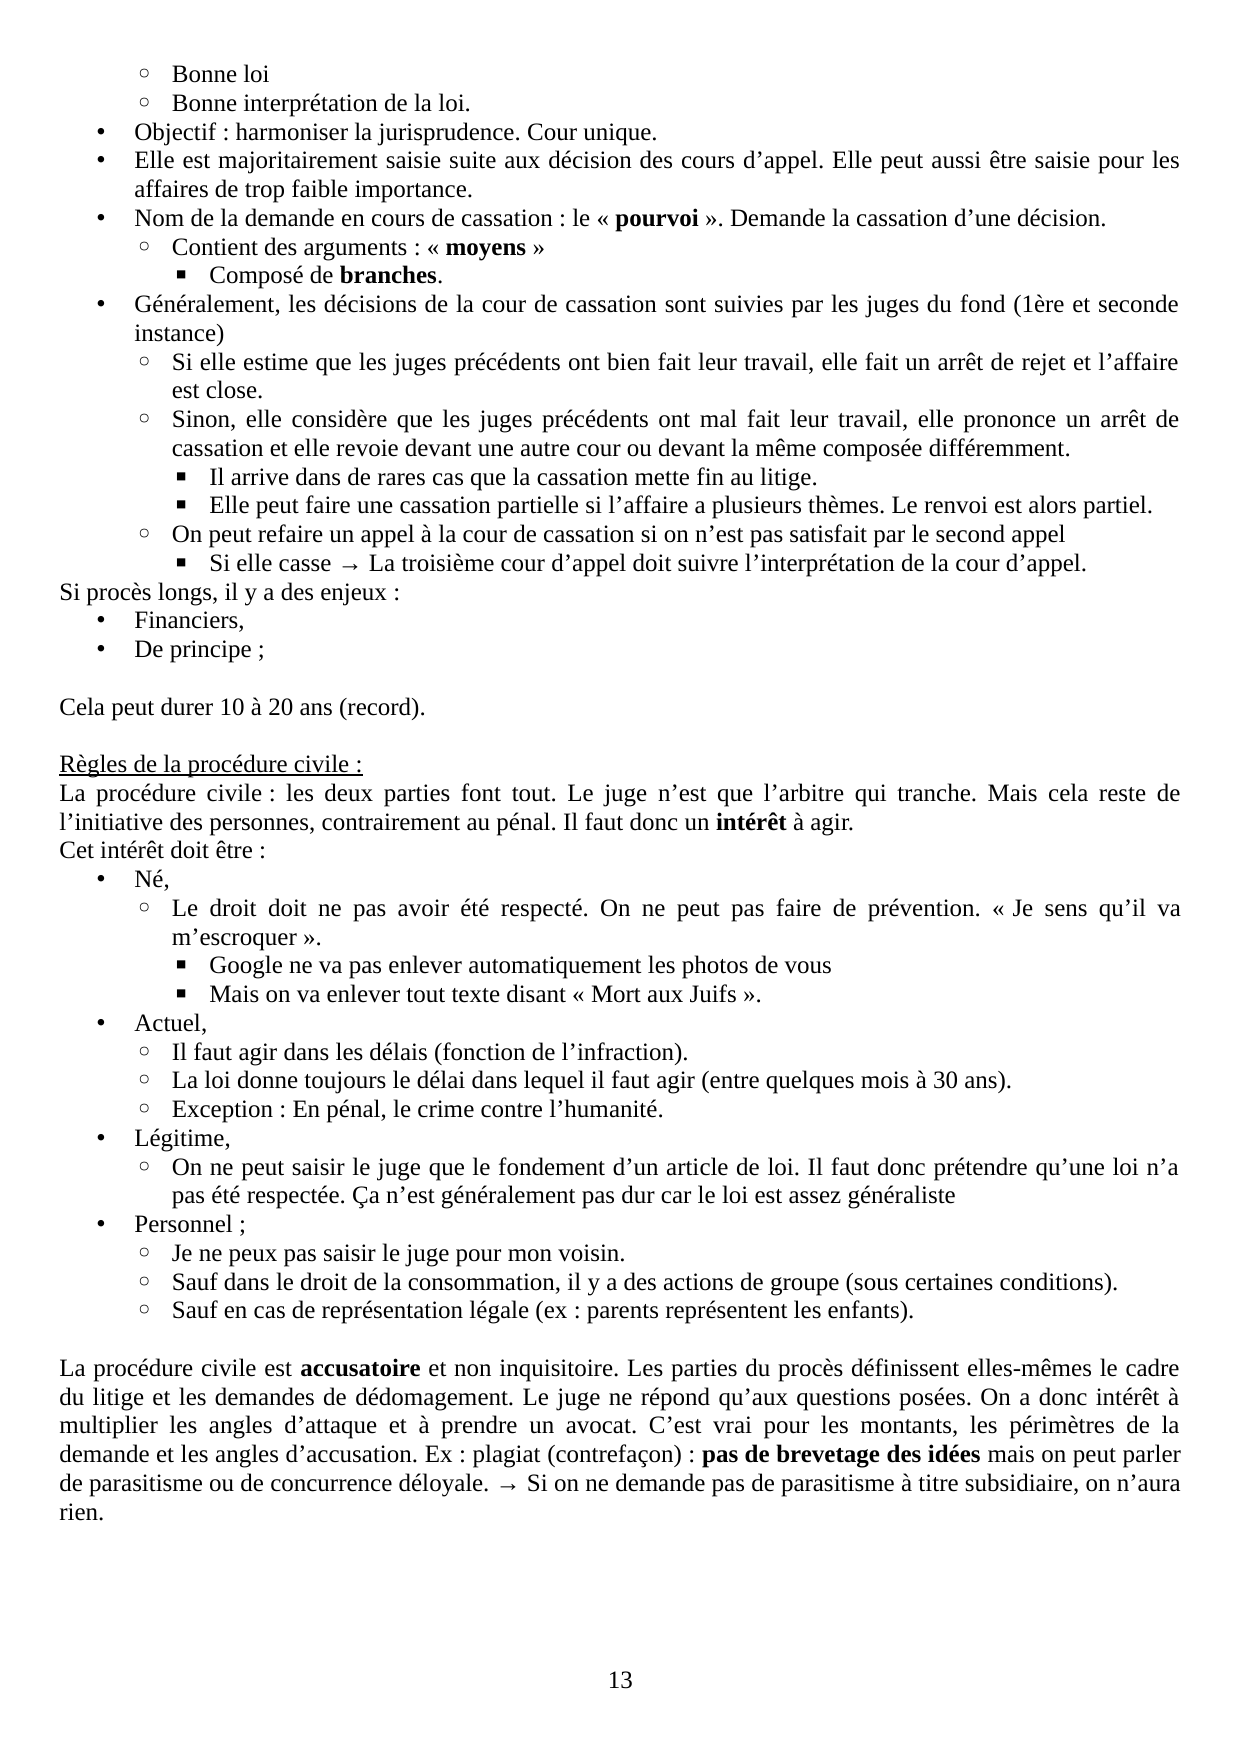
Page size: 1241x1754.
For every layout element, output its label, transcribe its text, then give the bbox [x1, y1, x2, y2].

list Bonne loi [134, 59, 1181, 88]
text Règles de la procédure civile : [59, 749, 1181, 778]
list Légitime, [97, 1123, 1181, 1152]
list On ne peut saisir le juge que le fondement d’un article de loi. Il faut donc prétendre qu’une loi n’a pas été respectée. Ça n’est généralement pas dur car le loi est assez généraliste [134, 1152, 1181, 1209]
list Nom de la demande en cours de cassation : le « pourvoi ». Demande la cassation d’une décision. [97, 203, 1181, 232]
text Cela peut durer 10 à 20 ans (record). [59, 692, 1181, 720]
text La procédure civile est accusatoire et non inquisitoire. Les parties du procès définissent elles-mêmes le cadre du litige et les demandes de dédomagement. Le juge ne répond qu’aux questions posées. On a donc intérêt à multiplier les angles d’attaque et à prendre un avocat. C’est vrai pour les montants, les périmètres de la demande et les angles d’accusation. Ex : plagiat (contrefaçon) : pas de brevetage des idées mais on peut parler de parasitisme ou de concurrence déloyale. → Si on ne demande pas de parasitisme à titre subsidiaire, on n’aura rien. [59, 1353, 1181, 1525]
list Contient des arguments : « moyens » [134, 232, 1181, 260]
list Bonne interprétation de la loi. [134, 88, 1181, 117]
list Financiers, [97, 605, 1181, 634]
list Personnel ; [97, 1209, 1181, 1238]
list Sinon, elle considère que les juges précédents ont mal fait leur travail, elle prononce un arrêt de cassation et elle revoie devant une autre cour ou devant la même composée différemment. [134, 404, 1181, 462]
list La loi donne toujours le délai dans lequel il faut agir (entre quelques mois à 30 ans). [134, 1065, 1181, 1094]
list De principe ; [97, 634, 1181, 663]
list Le droit doit ne pas avoir été respecté. On ne peut pas faire de prévention. « Je sens qu’il va m’escroquer ». [134, 893, 1181, 950]
list Je ne peux pas saisir le juge pour mon voisin. [134, 1238, 1181, 1267]
list Mais on va enlever tout texte disant « Mort aux Juifs ». [172, 979, 1181, 1008]
list Né, [97, 864, 1181, 893]
list Composé de branches. [172, 260, 1181, 289]
text La procédure civile : les deux parties font tout. Le juge n’est que l’arbitre qui tranche. Mais cela reste de l’initiative des personnes, contrairement au pénal. Il faut donc un intérêt à agir. [59, 778, 1181, 835]
list Si elle estime que les juges précédents ont bien fait leur travail, elle fait un arrêt de rejet et l’affaire est close. [134, 347, 1181, 404]
list On peut refaire un appel à la cour de cassation si on n’est pas satisfait par le second appel [134, 519, 1181, 548]
list Elle peut faire une cassation partielle si l’affaire a plusieurs thèmes. Le renvoi est alors partiel. [172, 490, 1181, 519]
list Objectif : harmoniser la jurisprudence. Cour unique. [97, 117, 1181, 145]
list Sauf dans le droit de la consommation, il y a des actions de groupe (sous certaines conditions). [134, 1267, 1181, 1295]
list Google ne va pas enlever automatiquement les photos de vous [172, 950, 1181, 979]
list Il arrive dans de rares cas que la cassation mette fin au litige. [172, 462, 1181, 490]
list Si elle casse → La troisième cour d’appel doit suivre l’interprétation de la cour d’appel. [172, 548, 1181, 577]
list Exception : En pénal, le crime contre l’humanité. [134, 1094, 1181, 1123]
list Elle est majoritairement saisie suite aux décision des cours d’appel. Elle peut aussi être saisie pour les affaires de trop faible importance. [97, 145, 1181, 203]
list Sauf en cas de représentation légale (ex : parents représentent les enfants). [134, 1295, 1181, 1324]
text Si procès longs, il y a des enjeux : [59, 577, 1181, 605]
list Généralement, les décisions de la cour de cassation sont suivies par les juges du fond (1ère et seconde instance) [97, 289, 1181, 347]
list Actuel, [97, 1008, 1181, 1037]
list Il faut agir dans les délais (fonction de l’infraction). [134, 1037, 1181, 1065]
text Cet intérêt doit être : [59, 835, 1181, 864]
